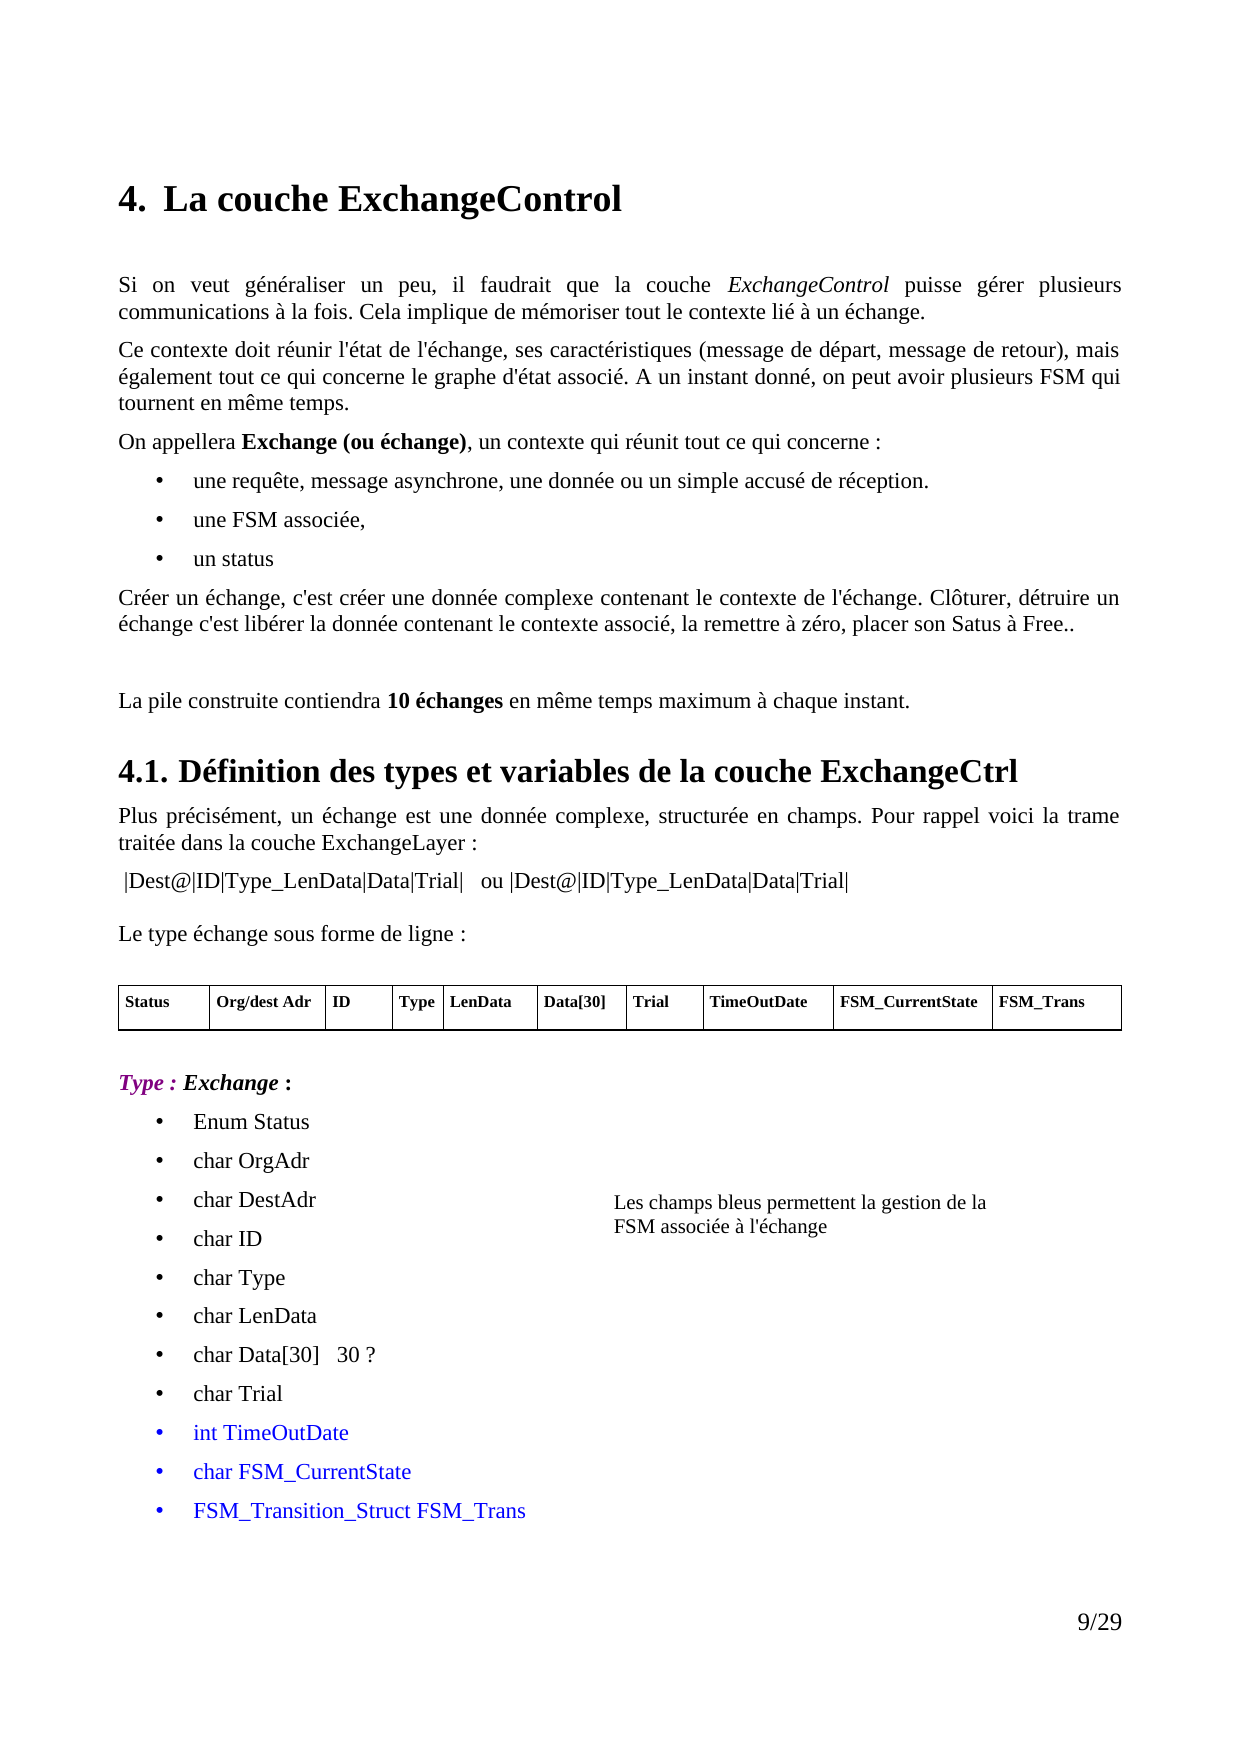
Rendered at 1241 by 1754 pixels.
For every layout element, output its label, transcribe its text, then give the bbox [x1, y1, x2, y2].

table_header TimeOutDate [704, 986, 833, 1029]
subtitle La couche ExchangeControl [118, 176, 1122, 220]
text Ce contexte doit réunir l'état de l'échange, ses caractéristiques (message de départ, message de retour), mais également tout ce qui concerne le graphe d'état associé. A un instant donné, on peut avoir plusieurs FSM qui tournent en même temps. [118, 337, 1122, 416]
list char FSM_CurrentState [156, 1458, 1122, 1484]
list char Trial [156, 1380, 1122, 1407]
list int TimeOutDate [156, 1419, 1122, 1446]
table_header FSM_Trans [993, 986, 1121, 1029]
list char Type [156, 1264, 1122, 1290]
text Le type échange sous forme de ligne : [118, 920, 1122, 947]
list un status [156, 545, 1122, 571]
table_header Data[30] [538, 986, 626, 1029]
list FSM_Transition_Struct FSM_Trans [156, 1497, 1122, 1523]
table_header LenData [444, 986, 537, 1029]
list une FSM associée, [156, 506, 1122, 532]
text Si on veut généraliser un peu, il faudrait que la couche ExchangeControl puisse gérer plusieurs communications à la fois. Cela implique de mémoriser tout le contexte lié à un échange. [118, 271, 1122, 324]
table_header FSM_CurrentState [834, 986, 992, 1029]
table_header Org/dest Adr [210, 986, 325, 1029]
list char LenData [156, 1303, 1122, 1329]
text Plus précisément, un échange est une donnée complexe, structurée en champs. Pour rappel voici la trame traitée dans la couche ExchangeLayer : [118, 802, 1122, 855]
list une requête, message asynchrone, une donnée ou un simple accusé de réception. [156, 467, 1122, 493]
list char ID [156, 1225, 1122, 1251]
list char DestAdr [156, 1186, 1122, 1212]
text La pile construite contiendra 10 échanges en même temps maximum à chaque instant. [118, 688, 1122, 714]
table_header Status [119, 986, 209, 1029]
table_header Trial [627, 986, 703, 1029]
list char Data[30] 30 ? [156, 1341, 1122, 1368]
subtitle Définition des types et variables de la couche ExchangeCtrl [118, 751, 1122, 790]
text Créer un échange, c'est créer une donnée complexe contenant le contexte de l'échange. Clôturer, détruire un échange c'est libérer la donnée contenant le contexte associé, la remettre à zéro, placer son Satus à Free.. [118, 583, 1122, 636]
table_header Type [393, 986, 443, 1029]
text On appellera Exchange (ou échange), un contexte qui réunit tout ce qui concerne : [118, 428, 1122, 454]
list Enum Status [156, 1108, 1122, 1135]
list char OrgAdr [156, 1147, 1122, 1173]
text Type : Exchange : [118, 1069, 1122, 1096]
table_header ID [326, 986, 392, 1029]
text |Dest@|ID|Type_LenData|Data|Trial| ou |Dest@|ID|Type_LenData|Data|Trial| [118, 867, 1122, 894]
